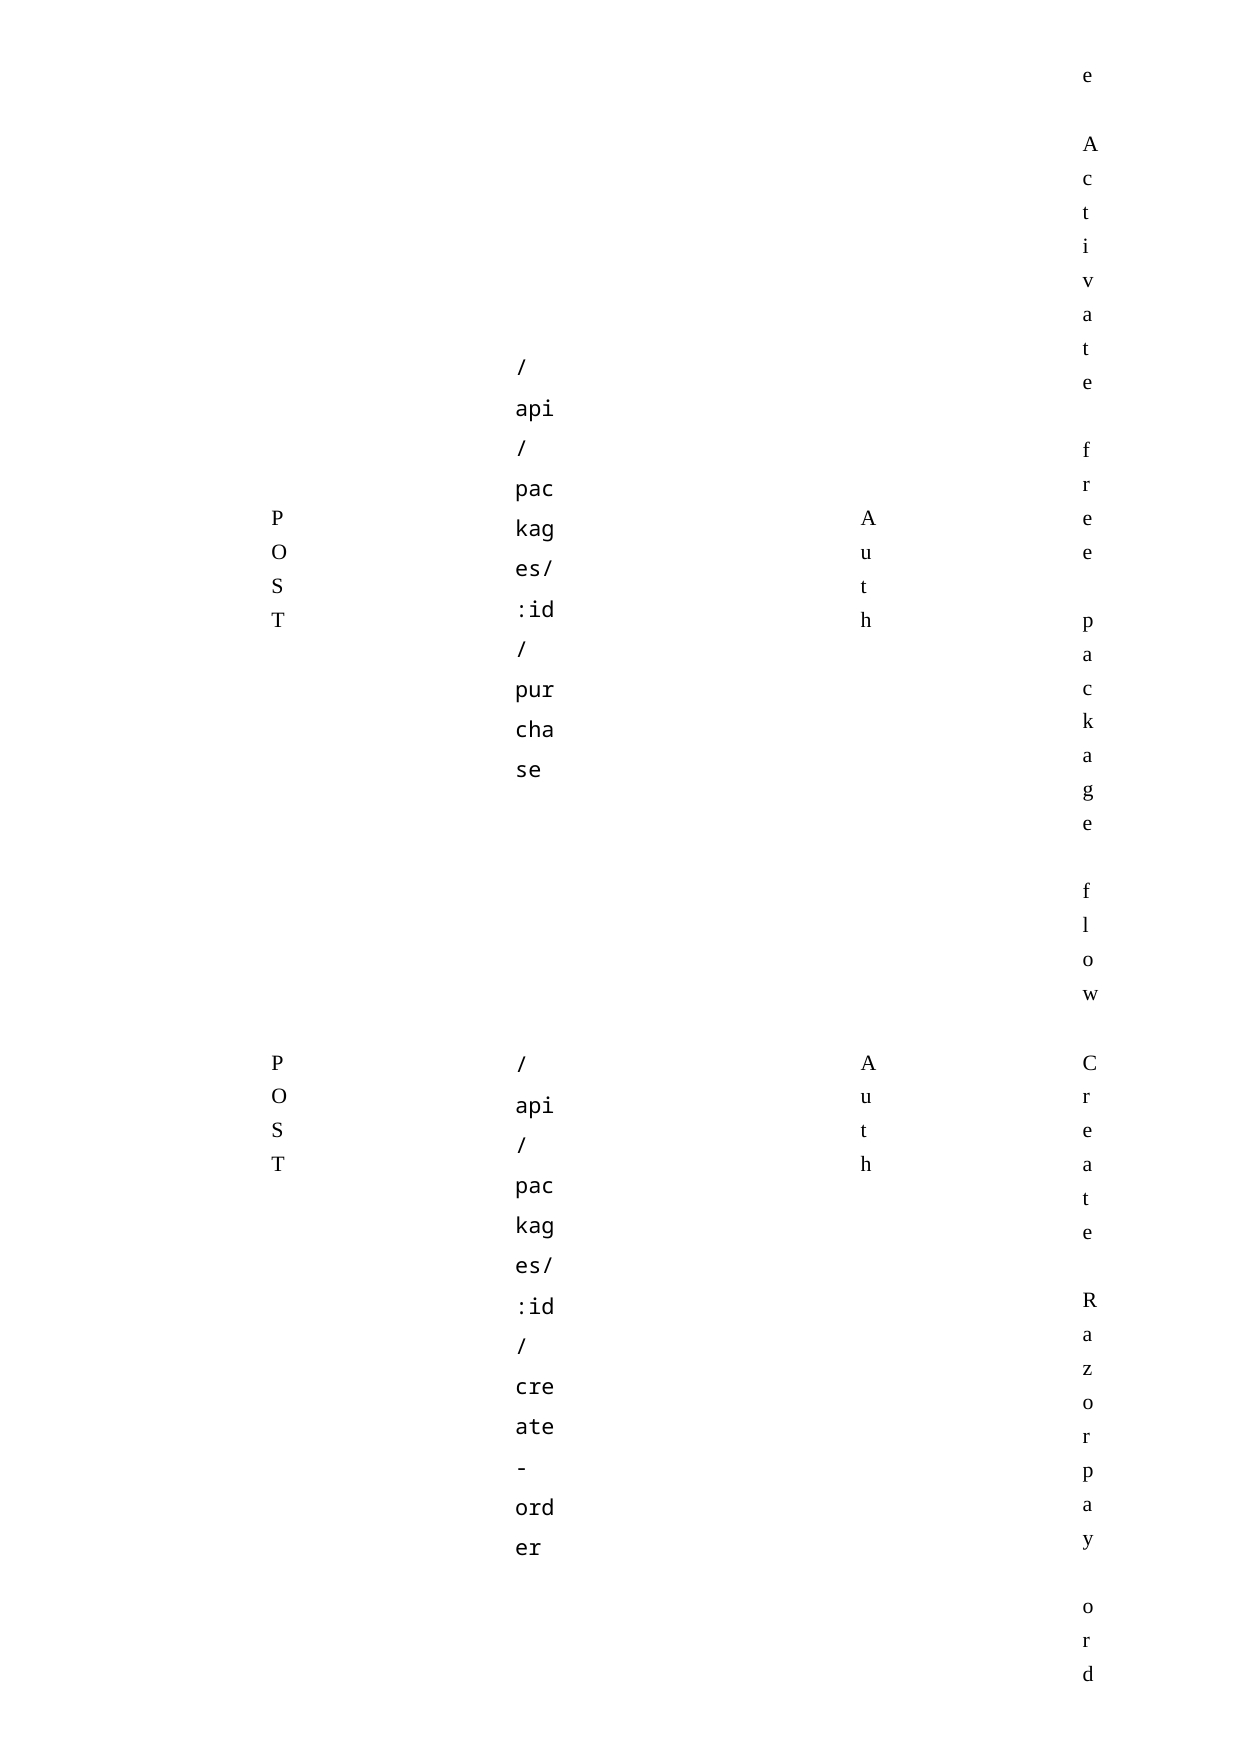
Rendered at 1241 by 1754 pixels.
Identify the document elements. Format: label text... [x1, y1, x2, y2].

table_cell [708, 59, 929, 128]
table_cell Auth [708, 1047, 929, 1689]
table_cell e [929, 59, 1203, 128]
table_cell Auth [708, 128, 929, 1047]
table_cell Activate free package flow [929, 128, 1203, 1047]
table_cell POST [118, 128, 362, 1047]
table_cell [118, 59, 362, 128]
table_cell [362, 59, 707, 128]
table_cell /api/packages/:id/create-order [362, 1047, 707, 1689]
table_cell Create Razorpay ord [929, 1047, 1203, 1689]
table_cell /api/packages/:id/purchase [362, 128, 707, 1047]
table_cell POST [118, 1047, 362, 1689]
